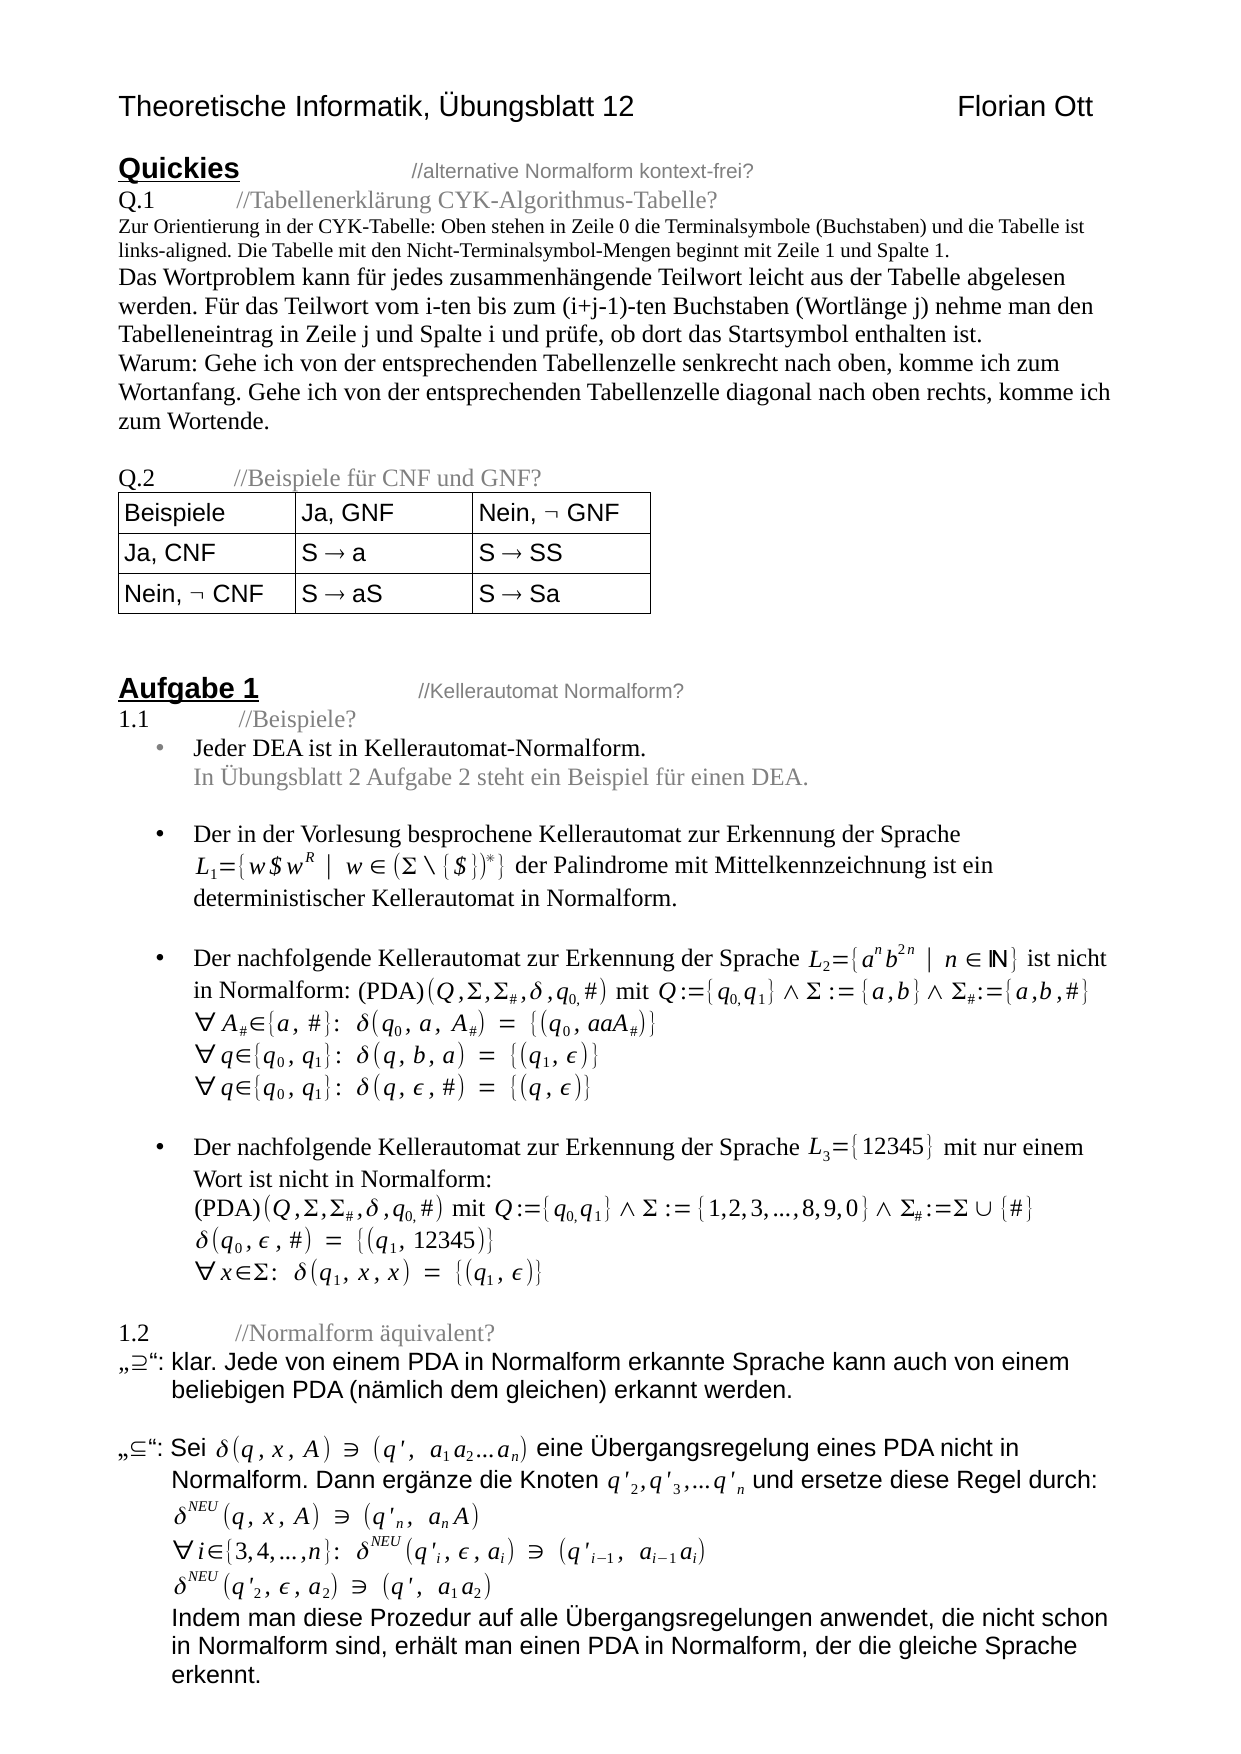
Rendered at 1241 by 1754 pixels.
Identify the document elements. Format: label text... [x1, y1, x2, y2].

table_cell S  SS [473, 534, 650, 573]
text Aufgabe 1 //Kellerautomat Normalform? [118, 671, 1122, 704]
text Warum: Gehe ich von der entsprechenden Tabellenzelle senkrecht nach oben, komme ich zum Wortanfang. Gehe ich von der entsprechenden Tabellenzelle diagonal nach oben rechts, komme ich zum Wortende. [118, 348, 1122, 434]
text Zur Orientierung in der CYK-Tabelle: Oben stehen in Zeile 0 die Terminalsymbole (Buchstaben) und die Tabelle ist links-aligned. Die Tabelle mit den Nicht-Terminalsymbol-Mengen beginnt mit Zeile 1 und Spalte 1. [118, 214, 1122, 262]
table_header Ja, GNF [296, 493, 472, 532]
text Das Wortproblem kann für jedes zusammenhängende Teilwort leicht aus der Tabelle abgelesen werden. Für das Teilwort vom i-ten bis zum (i+j-1)-ten Buchstaben (Wortlänge j) nehme man den Tabelleneintrag in Zeile j und Spalte i und prüfe, ob dort das Startsymbol enthalten ist. [118, 262, 1122, 348]
text „“: Sei eine Übergangsregelung eines PDA nicht in Normalform. Dann ergänze die Knoten und ersetze diese Regel durch: Indem man diese Prozedur auf alle Übergangsregelungen anwendet, die nicht schon in Normalform sind, erhält man einen PDA in Normalform, der die gleiche Sprache erkennt. [118, 1433, 1122, 1689]
text 1.1 //Beispiele? [118, 704, 1122, 733]
table_header Beispiele [119, 493, 295, 532]
text 1.2 //Normalform äquivalent? [118, 1318, 1122, 1346]
table_cell S  a [296, 534, 472, 573]
text Q.1 //Tabellenerklärung CYK-Algorithmus-Tabelle? [118, 185, 1122, 214]
table_cell Nein,  CNF [119, 574, 295, 613]
table_cell S  aS [296, 574, 472, 613]
list Der nachfolgende Kellerautomat zur Erkennung der Sprache ist nicht in Normalform: [156, 941, 1122, 1132]
list Der nachfolgende Kellerautomat zur Erkennung der Sprache mit nur einem Wort ist nicht in Normalform: [156, 1132, 1122, 1289]
table_header Nein,  GNF [473, 493, 650, 532]
table_cell Ja, CNF [119, 534, 295, 573]
table_cell S  Sa [473, 574, 650, 613]
text Quickies //alternative Normalform kontext-frei? [118, 152, 1122, 185]
text Q.2 //Beispiele für CNF und GNF? [118, 463, 1122, 492]
text „“: klar. Jede von einem PDA in Normalform erkannte Sprache kann auch von einem beliebigen PDA (nämlich dem gleichen) erkannt werden. [118, 1346, 1122, 1404]
list Der in der Vorlesung besprochene Kellerautomat zur Erkennung der Sprache der Palindrome mit Mittelkennzeichnung ist ein deterministischer Kellerautomat in Normalform. [156, 819, 1122, 941]
list Jeder DEA ist in Kellerautomat-Normalform. In Übungsblatt 2 Aufgabe 2 steht ein Beispiel für einen DEA. [156, 733, 1122, 819]
